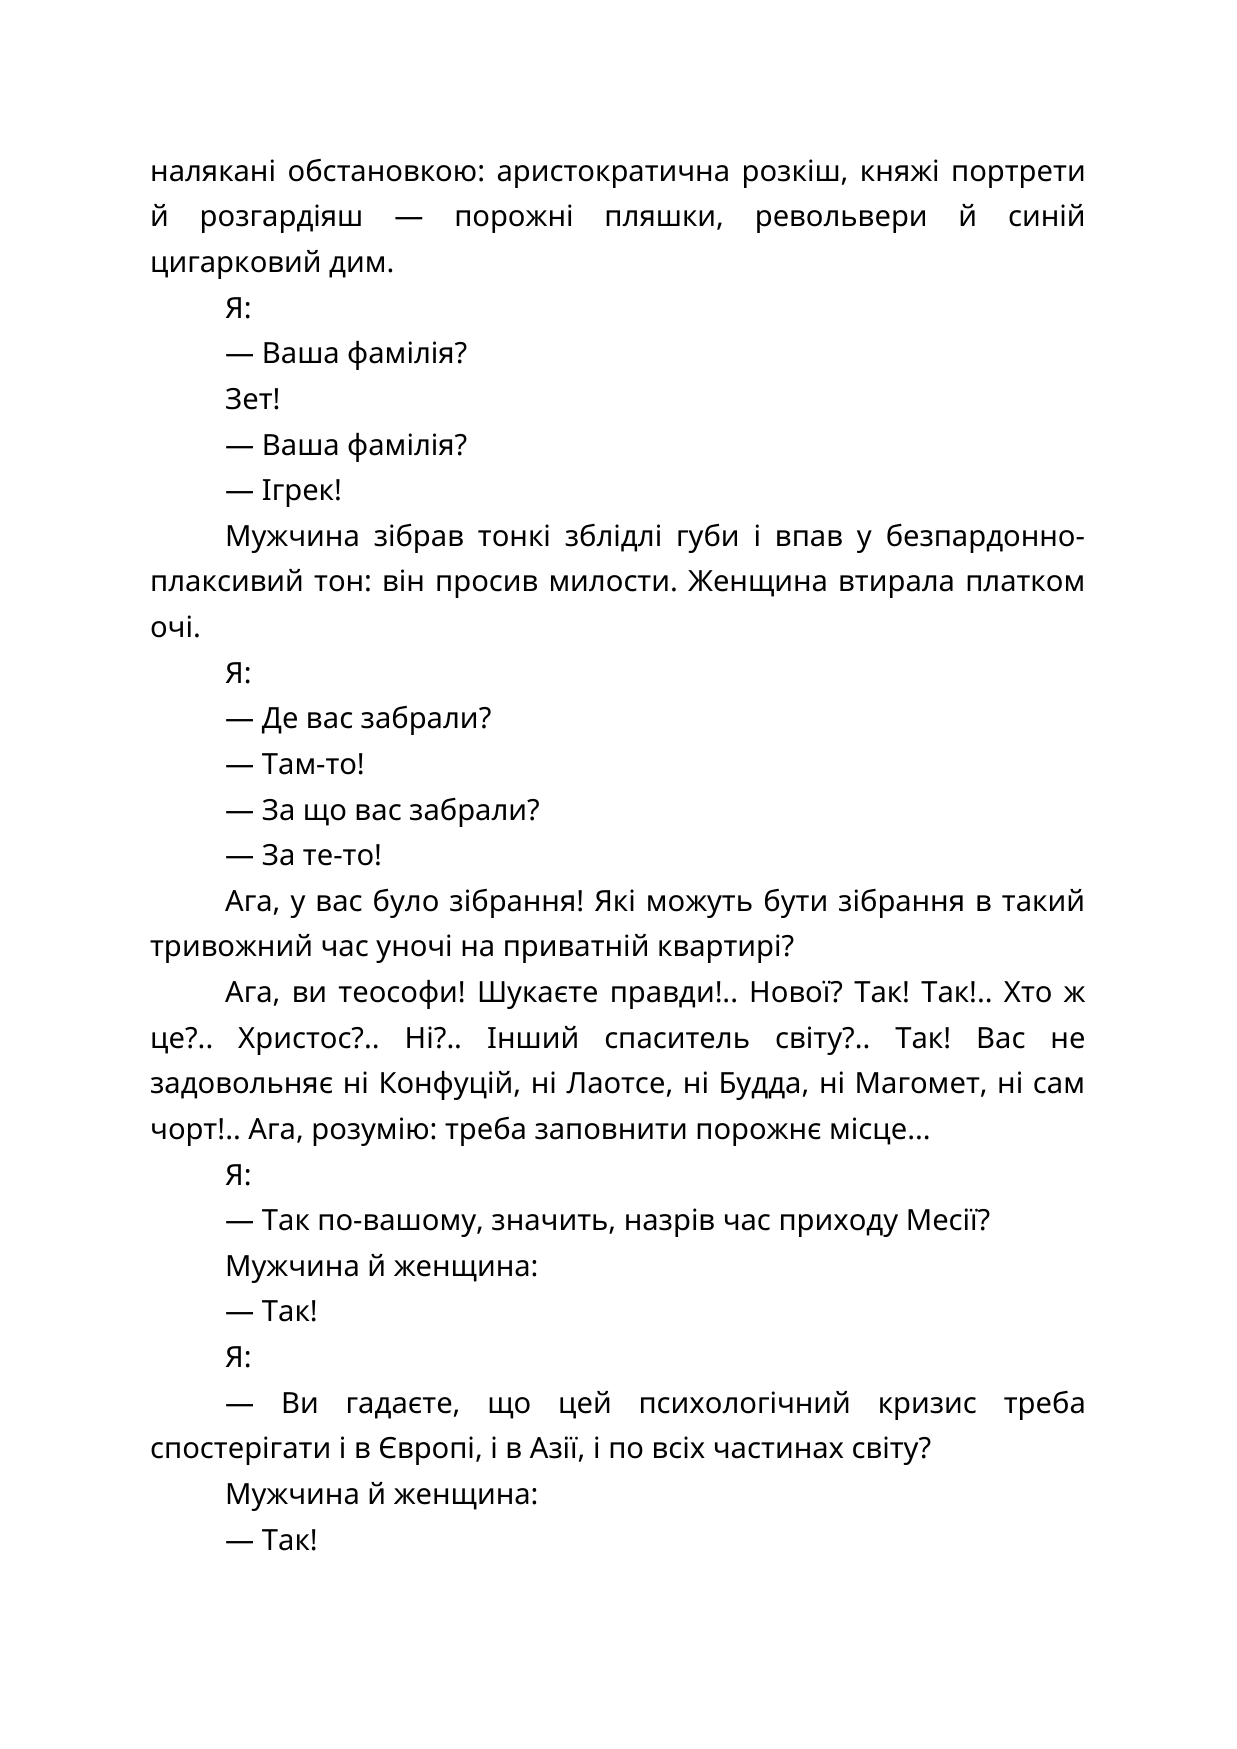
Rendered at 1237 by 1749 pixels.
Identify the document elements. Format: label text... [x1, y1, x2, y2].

text налякані обстановкою: аристократична розкіш, княжі портрети й розгардіяш — порожні пляшки, револьвери й синій цигарковий дим. [150, 150, 1086, 281]
text — Ваша фамілія? [150, 424, 1086, 463]
text Я: [150, 652, 1086, 692]
text Мужчина й женщина: [150, 1473, 1086, 1513]
text — За що вас забрали? [150, 789, 1086, 828]
text Ага, у вас було зібрання! Які можуть бути зібрання в такий тривожний час уночі на приватній квартирі? [150, 880, 1086, 965]
text — За те-то! [150, 834, 1086, 874]
text — Так! [150, 1519, 1086, 1558]
text Я: [150, 1336, 1086, 1376]
text Мужчина зібрав тонкі зблідлі губи і впав у безпардонно-плаксивий тон: він просив милости. Женщина втирала платком очі. [150, 515, 1086, 646]
text Я: [150, 1154, 1086, 1193]
text — Де вас забрали? [150, 697, 1086, 737]
text — Так! [150, 1291, 1086, 1330]
text Зет! [150, 378, 1086, 418]
text — Ваша фамілія? [150, 332, 1086, 372]
text Я: [150, 287, 1086, 327]
text Мужчина й женщина: [150, 1245, 1086, 1285]
text — Там-то! [150, 743, 1086, 783]
text — Ігрек! [150, 469, 1086, 509]
text Ага, ви теософи! Шукаєте правди!.. Нової? Так! Так!.. Хто ж це?.. Христос?.. Ні?.. Інший спаситель світу?.. Так! Вас не задовольняє ні Конфуцій, ні Лаотсе, ні Будда, ні Магомет, ні сам чорт!.. Ага, розумію: треба заповнити порожнє місце... [150, 971, 1086, 1148]
text — Так по-вашому, значить, назрів час приходу Месії? [150, 1199, 1086, 1239]
text — Ви гадаєте, що цей психологічний кризис треба спостерігати і в Європі, і в Азії, і по всіх частинах світу? [150, 1382, 1086, 1467]
